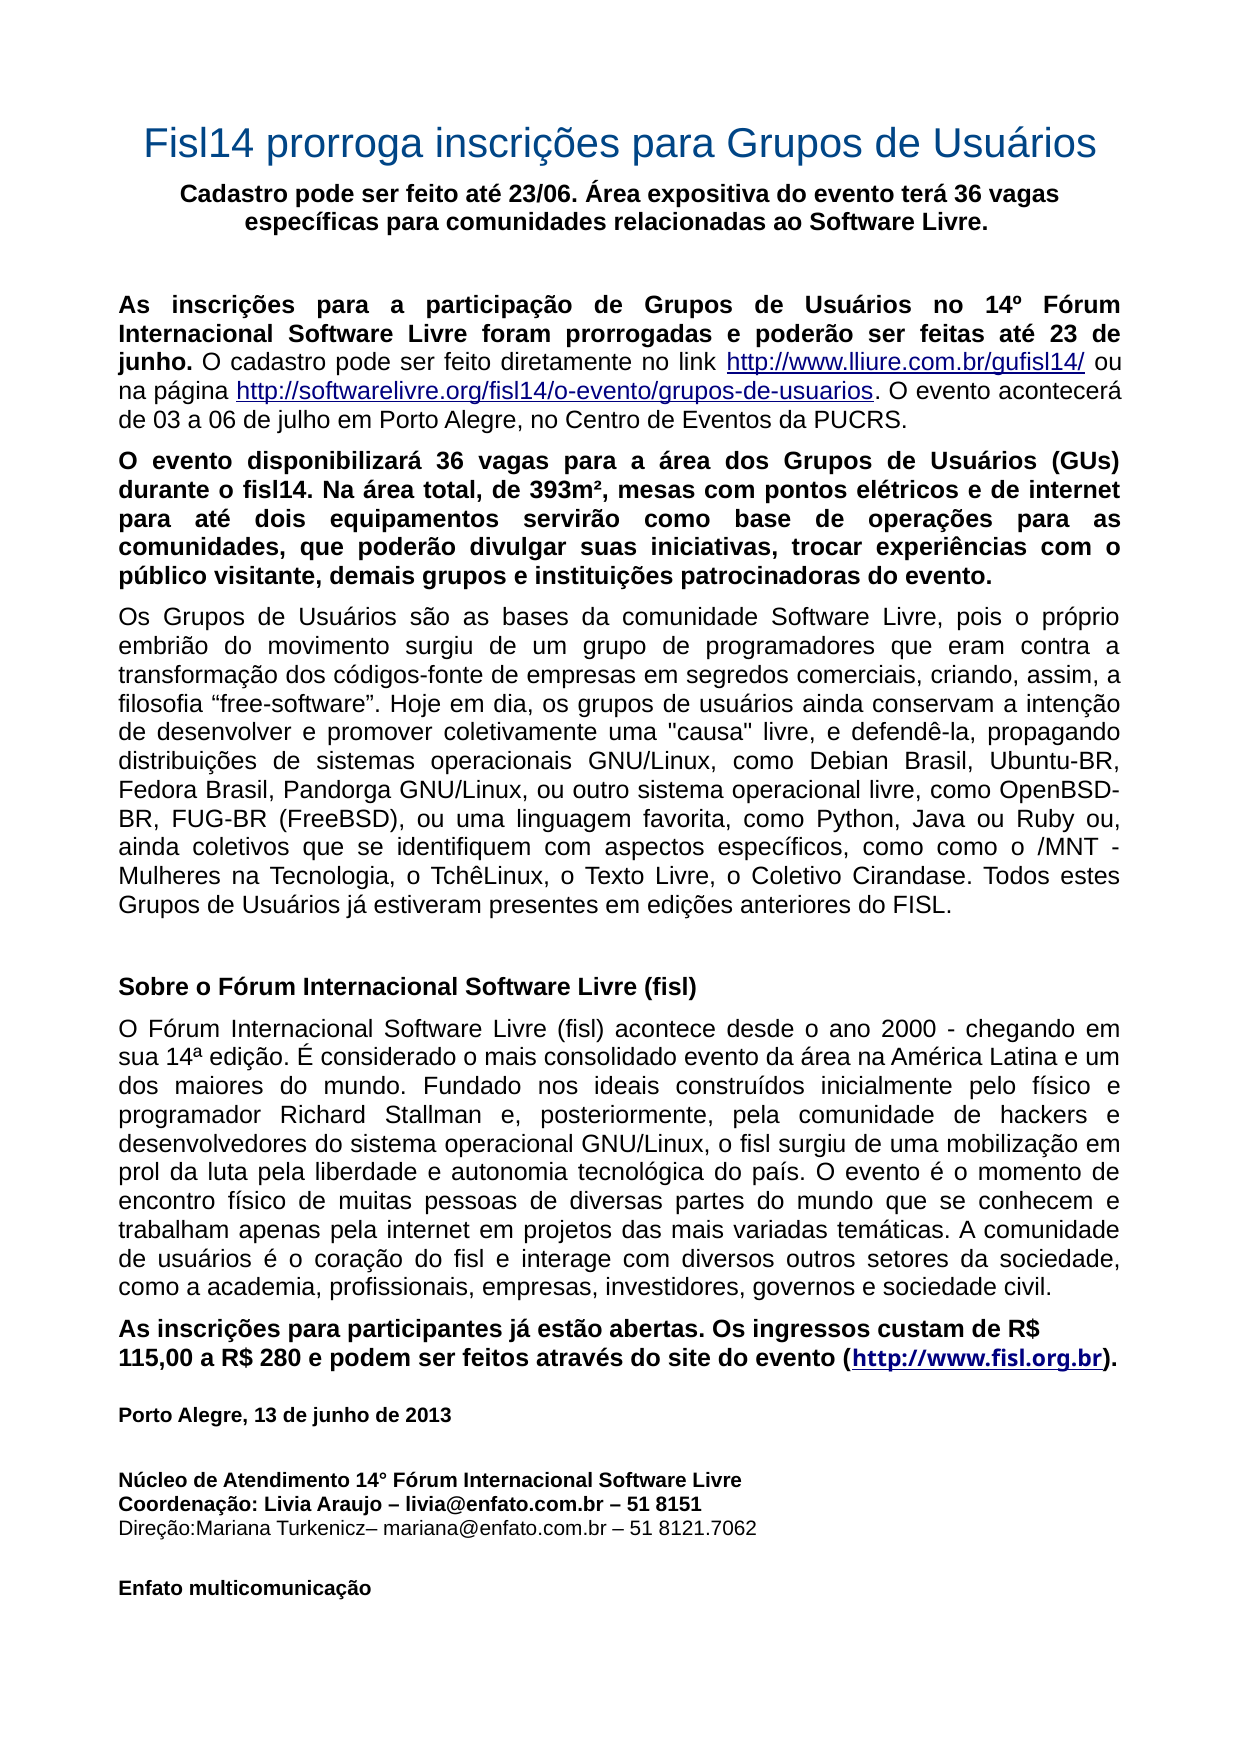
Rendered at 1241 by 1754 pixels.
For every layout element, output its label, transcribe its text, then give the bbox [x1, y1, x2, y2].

text Fisl14 prorroga inscrições para Grupos de Usuários [118, 118, 1122, 166]
text Os Grupos de Usuários são as bases da comunidade Software Livre, pois o próprio embrião do movimento surgiu de um grupo de programadores que eram contra a transformação dos códigos-fonte de empresas em segredos comerciais, criando, assim, a filosofia “free-software”. Hoje em dia, os grupos de usuários ainda conservam a intenção de desenvolver e promover coletivamente uma "causa" livre, e defendê-la, propagando distribuições de sistemas operacionais GNU/Linux, como Debian Brasil, Ubuntu-BR, Fedora Brasil, Pandorga GNU/Linux, ou outro sistema operacional livre, como OpenBSD-BR, FUG-BR (FreeBSD), ou uma linguagem favorita, como Python, Java ou Ruby ou, ainda coletivos que se identifiquem com aspectos específicos, como como o /MNT - Mulheres na Tecnologia, o TchêLinux, o Texto Livre, o Coletivo Cirandase. Todos estes Grupos de Usuários já estiveram presentes em edições anteriores do FISL. [118, 602, 1122, 919]
text As inscrições para a participação de Grupos de Usuários no 14º Fórum Internacional Software Livre foram prorrogadas e poderão ser feitas até 23 de junho. O cadastro pode ser feito diretamente no link http://www.lliure.com.br/gufisl14/ ou na página http://softwarelivre.org/fisl14/o-evento/grupos-de-usuarios. O evento acontecerá de 03 a 06 de julho em Porto Alegre, no Centro de Eventos da PUCRS. [118, 290, 1122, 434]
text As inscrições para participantes já estão abertas. Os ingressos custam de R$ 115,00 a R$ 280 e podem ser feitos através do site do evento (http://www.fisl.org.br). [118, 1314, 1122, 1374]
text Sobre o Fórum Internacional Software Livre (fisl) [118, 972, 1122, 1001]
text Porto Alegre, 13 de junho de 2013 [118, 1402, 1122, 1426]
text O evento disponibilizará 36 vagas para a área dos Grupos de Usuários (GUs) durante o fisl14. Na área total, de 393m², mesas com pontos elétricos e de internet para até dois equipamentos servirão como base de operações para as comunidades, que poderão divulgar suas iniciativas, trocar experiências com o público visitante, demais grupos e instituições patrocinadoras do evento. [118, 446, 1122, 590]
text Núcleo de Atendimento 14° Fórum Internacional Software Livre Coordenação: Livia Araujo – livia@enfato.com.br – 51 8151 Direção:Mariana Turkenicz– mariana@enfato.com.br – 51 8121.7062 [118, 1468, 1122, 1563]
text Cadastro pode ser feito até 23/06. Área expositiva do evento terá 36 vagas específicas para comunidades relacionadas ao Software Livre. [118, 178, 1122, 236]
text O Fórum Internacional Software Livre (fisl) acontece desde o ano 2000 - chegando em sua 14ª edição. É considerado o mais consolidado evento da área na América Latina e um dos maiores do mundo. Fundado nos ideais construídos inicialmente pelo físico e programador Richard Stallman e, posteriormente, pela comunidade de hackers e desenvolvedores do sistema operacional GNU/Linux, o fisl surgiu de uma mobilização em prol da luta pela liberdade e autonomia tecnológica do país. O evento é o momento de encontro físico de muitas pessoas de diversas partes do mundo que se conhecem e trabalham apenas pela internet em projetos das mais variadas temáticas. A comunidade de usuários é o coração do fisl e interage com diversos outros setores da sociedade, como a academia, profissionais, empresas, investidores, governos e sociedade civil. [118, 1014, 1122, 1301]
text Enfato multicomunicação [118, 1576, 1122, 1600]
